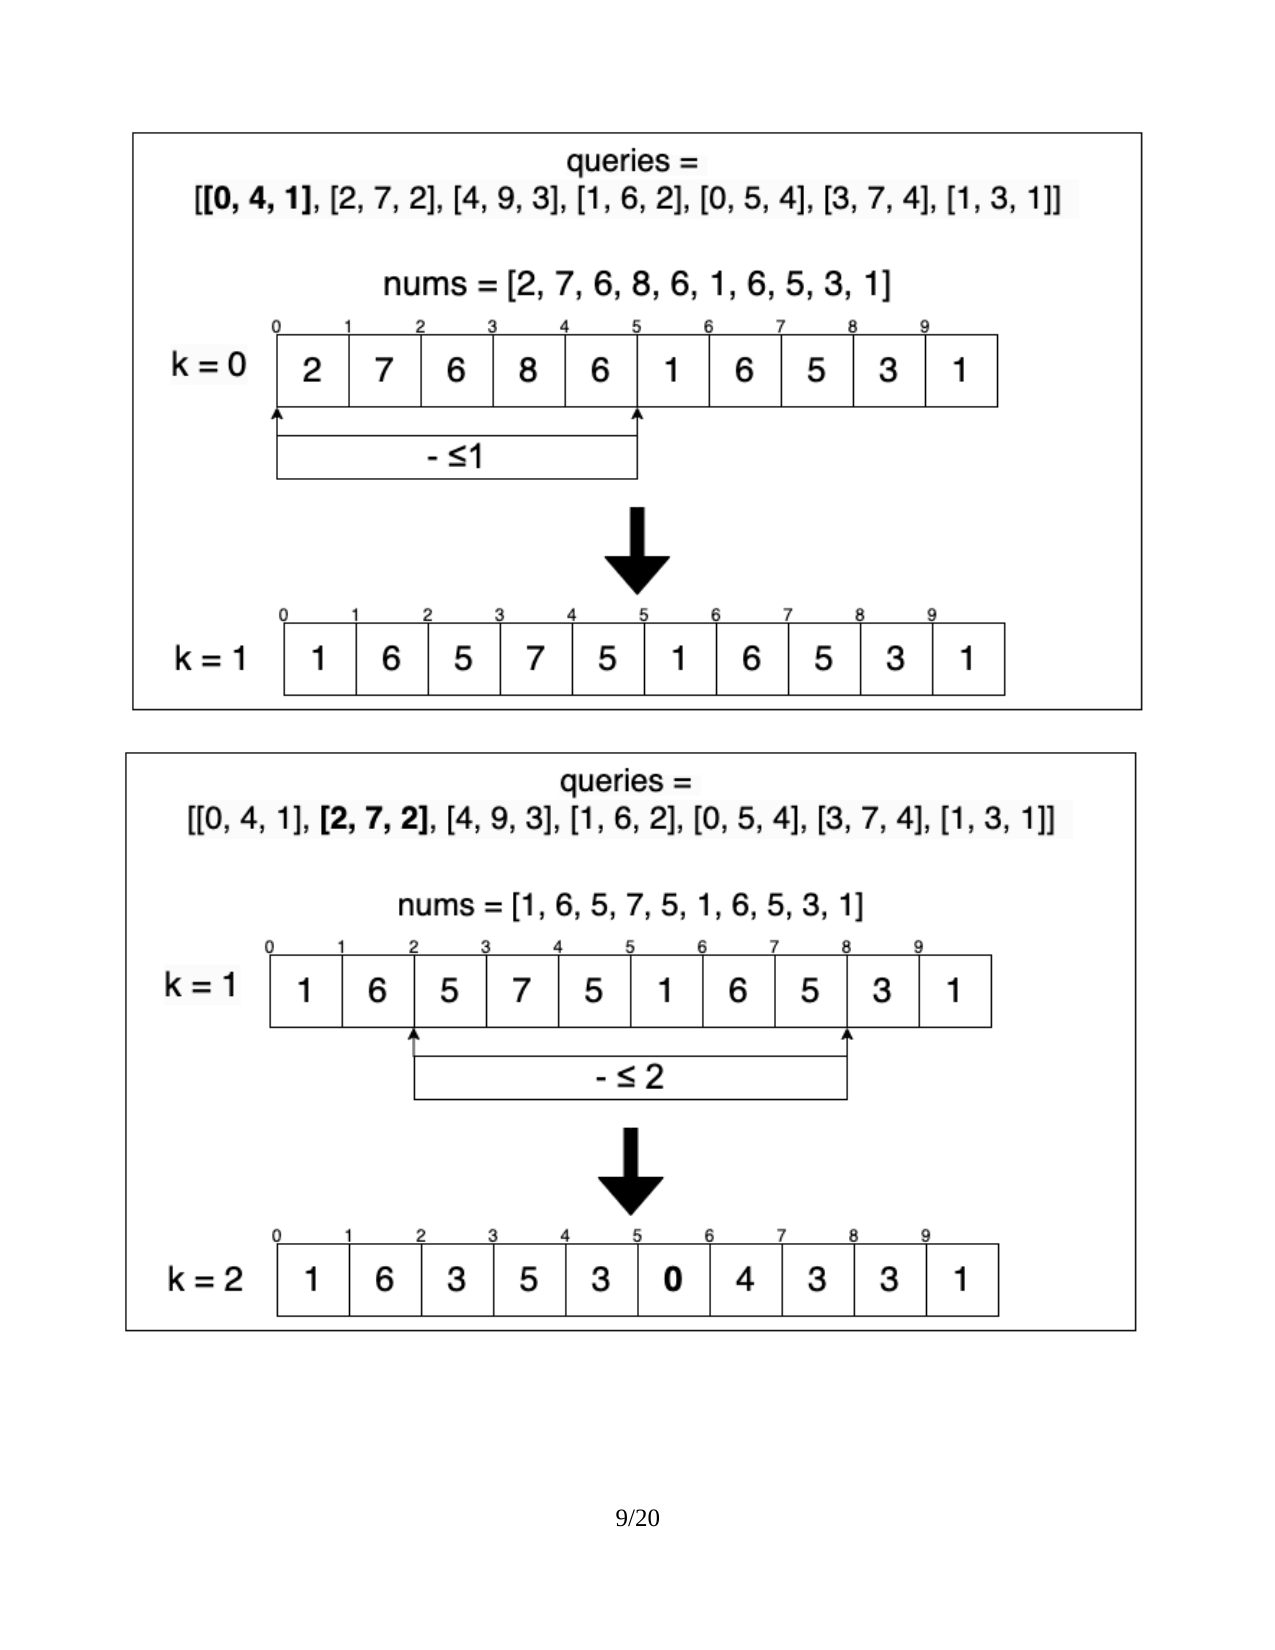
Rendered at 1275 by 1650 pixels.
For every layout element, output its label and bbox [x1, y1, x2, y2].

picture [111, 738, 1151, 1346]
picture [118, 118, 1157, 725]
